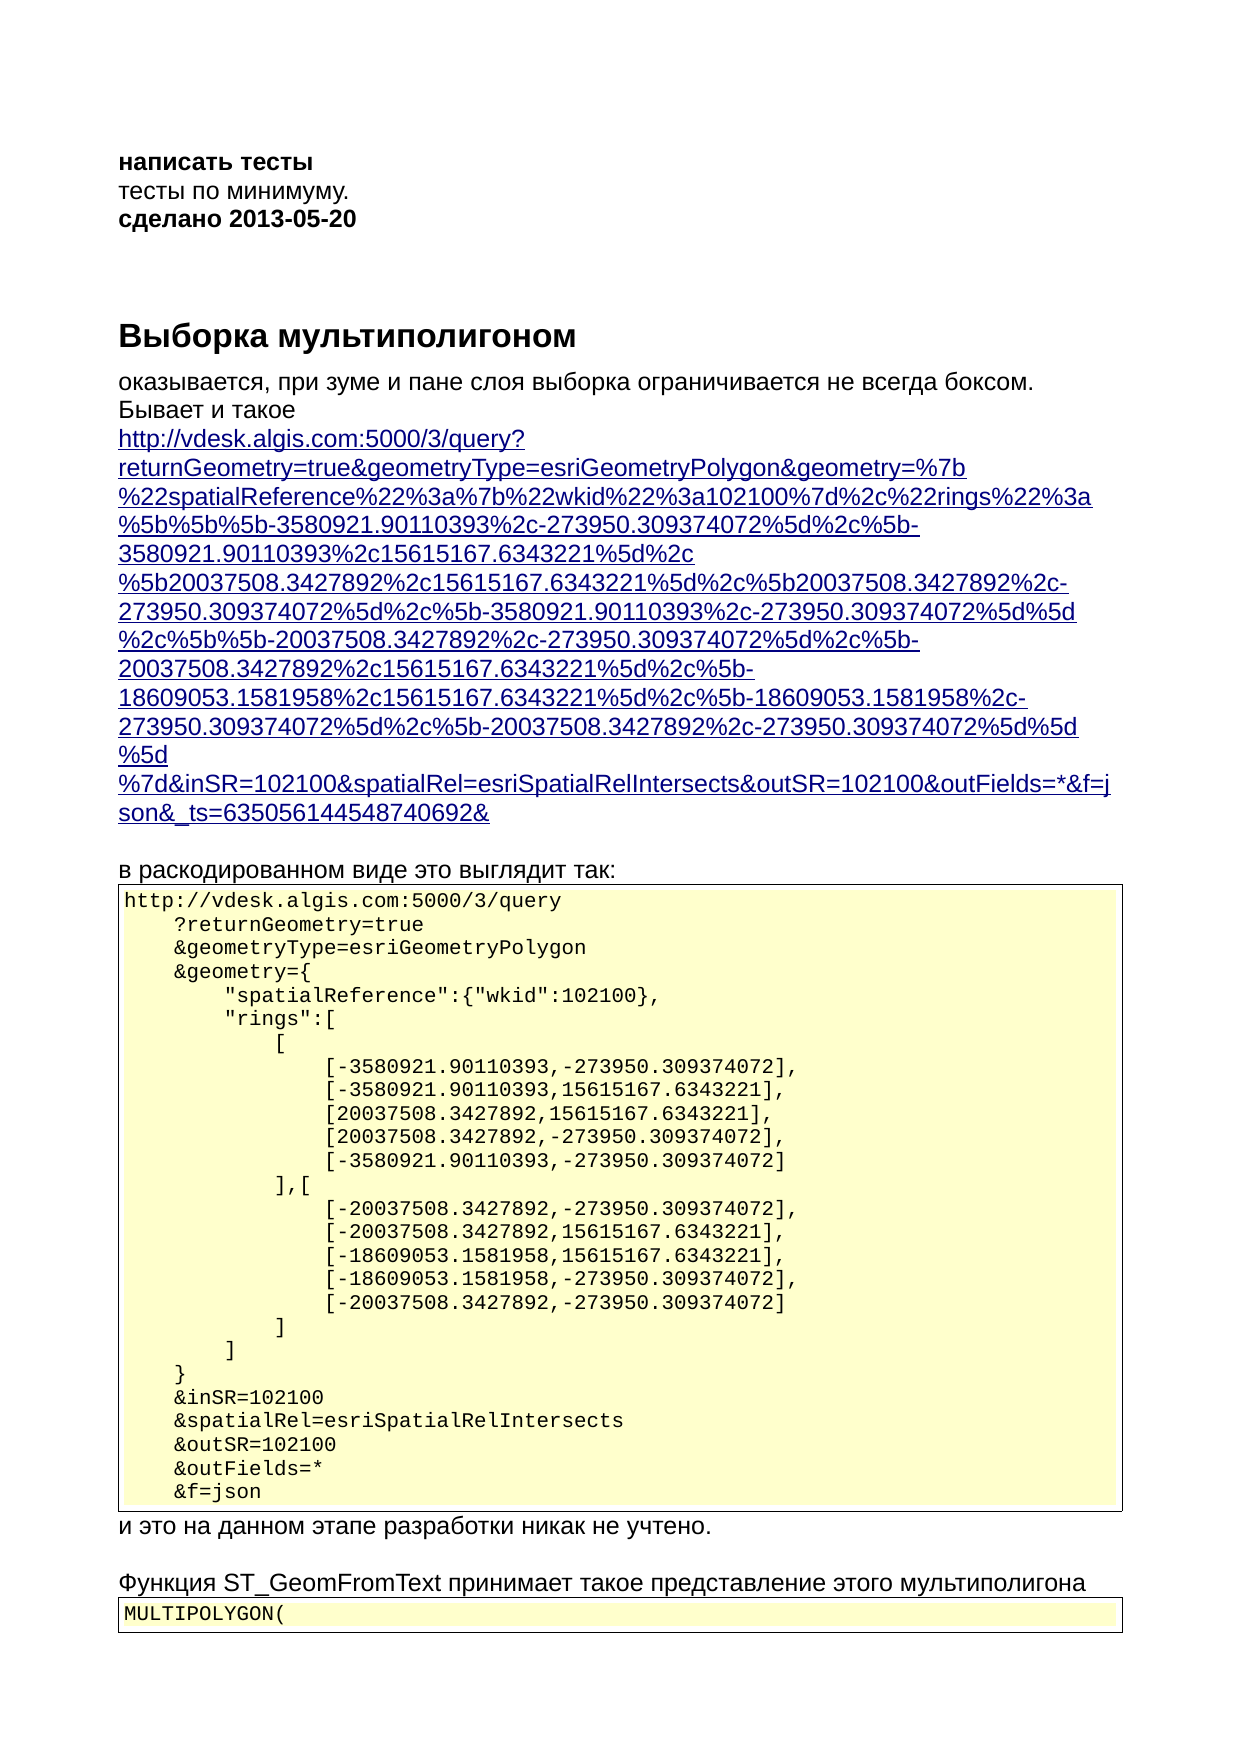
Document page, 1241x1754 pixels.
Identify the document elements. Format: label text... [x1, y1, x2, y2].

text тесты по минимуму. [118, 176, 1122, 204]
table_header http://vdesk.algis.com:5000/3/query ?returnGeometry=true &geometryType=esriGeometryPolygon &geometry={ "spatialReference":{"wkid":102100}, "rings":[ [ [-3580921.90110393,-273950.309374072], [-3580921.90110393,15615167.6343221], [20037508.3427892,15615167.6343221], [20037508.3427892,-273950.309374072], [-3580921.90110393,-273950.309374072] ],[ [-20037508.3427892,-273950.309374072], [-20037508.3427892,15615167.6343221], [-18609053.1581958,15615167.6343221], [-18609053.1581958,-273950.309374072], [-20037508.3427892,-273950.309374072] ] ] } &inSR=102100 &spatialRel=esriSpatialRelIntersects &outSR=102100 &outFields=* &f=json [119, 885, 1122, 1511]
text Функция ST_GeomFromText принимает такое представление этого мультиполигона [118, 1568, 1122, 1597]
text сделано 2013-05-20 [118, 204, 1122, 233]
text и это на данном этапе разработки никак не учтено. [118, 1512, 1122, 1539]
text написать тесты [118, 147, 1122, 176]
table_header MULTIPOLYGON( [119, 1598, 1122, 1632]
text в раскодированном виде это выглядит так: [118, 856, 1122, 884]
text http://vdesk.algis.com:5000/3/query?returnGeometry=true&geometryType=esriGeometryPolygon&geometry=%7b%22spatialReference%22%3a%7b%22wkid%22%3a102100%7d%2c%22rings%22%3a%5b%5b%5b-3580921.90110393%2c-273950.309374072%5d%2c%5b-3580921.90110393%2c15615167.6343221%5d%2c%5b20037508.3427892%2c15615167.6343221%5d%2c%5b20037508.3427892%2c-273950.309374072%5d%2c%5b-3580921.90110393%2c-273950.309374072%5d%5d%2c%5b%5b-20037508.3427892%2c-273950.309374072%5d%2c%5b-20037508.3427892%2c15615167.6343221%5d%2c%5b-18609053.1581958%2c15615167.6343221%5d%2c%5b-18609053.1581958%2c-273950.309374072%5d%2c%5b-20037508.3427892%2c-273950.309374072%5d%5d%5d%7d&inSR=102100&spatialRel=esriSpatialRelIntersects&outSR=102100&outFields=*&f=json&_ts=635056144548740692& [118, 424, 1122, 827]
subtitle Выборка мультиполигоном [118, 316, 1122, 354]
text оказывается, при зуме и пане слоя выборка ограничивается не всегда боксом. Бывает и такое [118, 367, 1122, 424]
